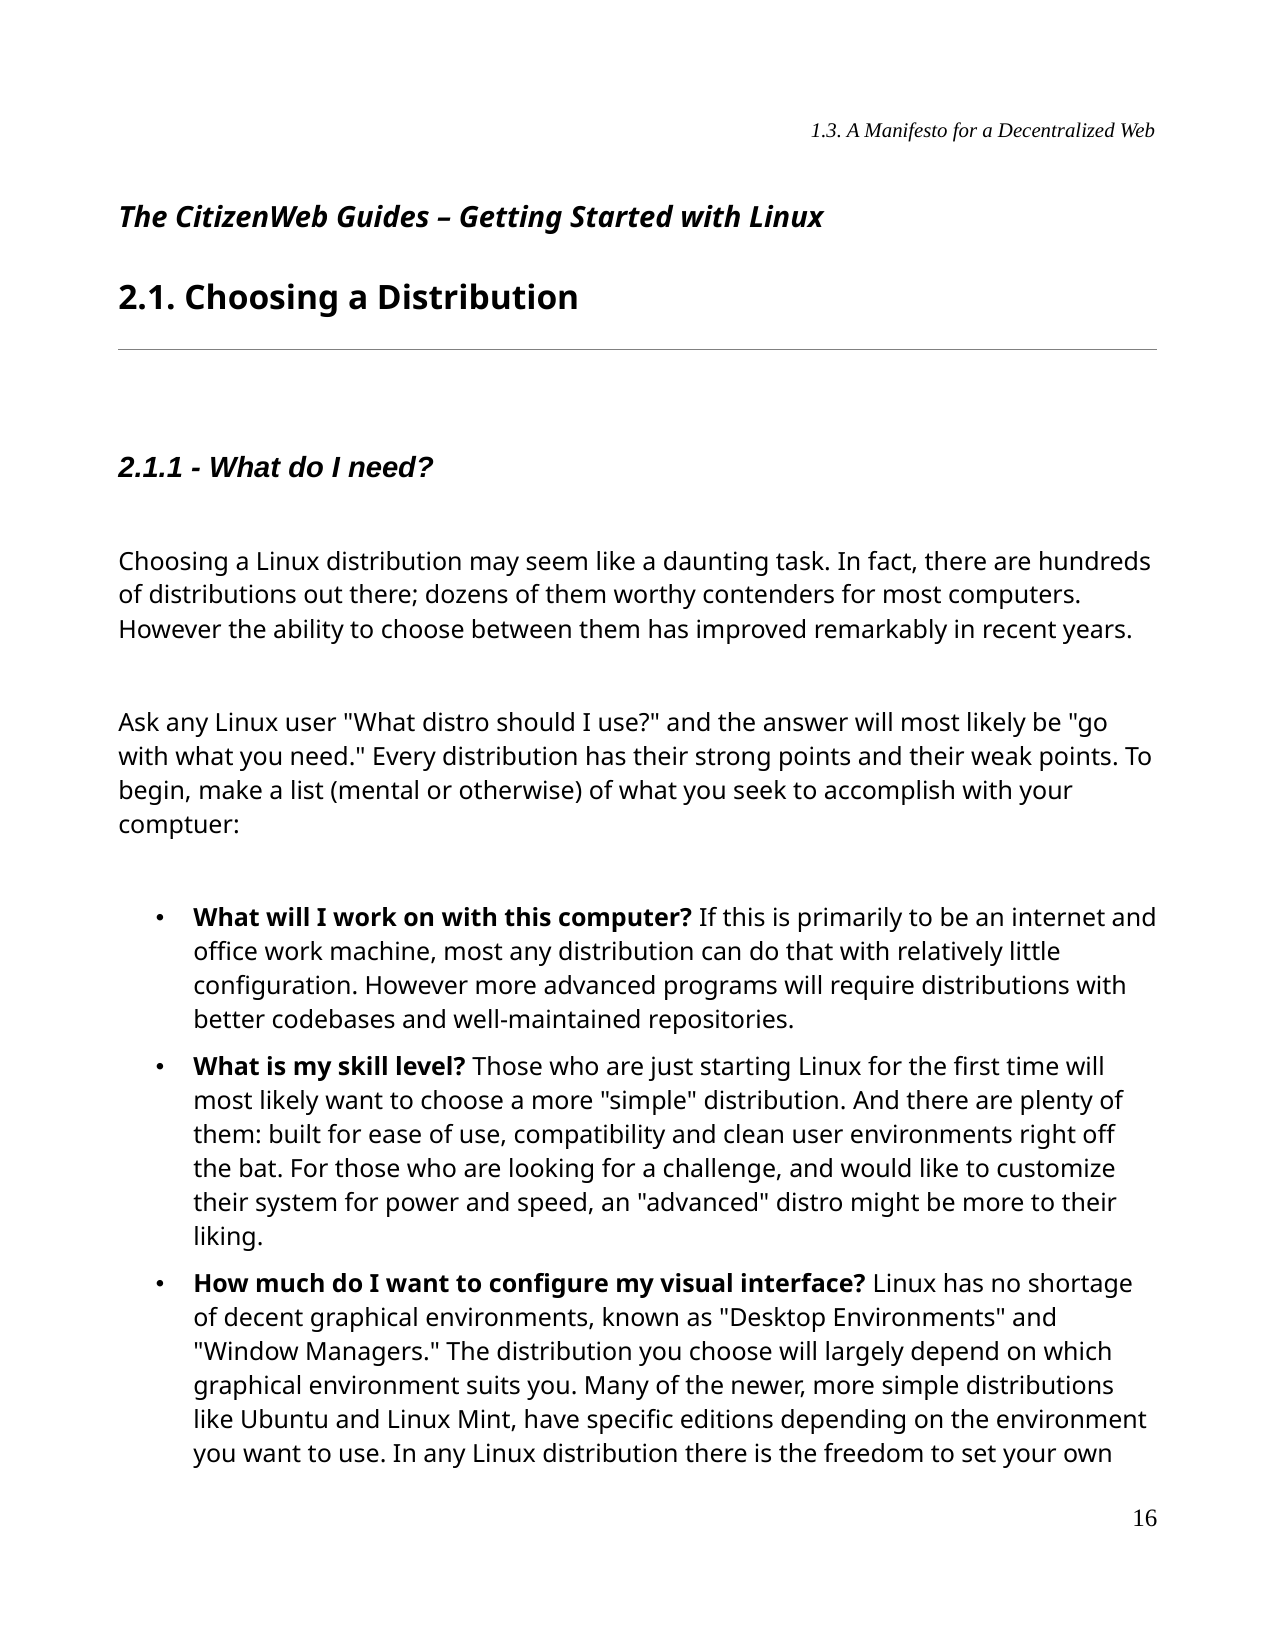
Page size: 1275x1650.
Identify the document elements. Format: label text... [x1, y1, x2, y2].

subtitle 2.1. Choosing a Distribution [118, 274, 1157, 319]
list What will I work on with this computer? If this is primarily to be an internet and office work machine, most any distribution can do that with relatively little configuration. However more advanced programs will require distributions with better codebases and well-maintained repositories. [156, 900, 1157, 1036]
list What is my skill level? Those who are just starting Linux for the first time will most likely want to choose a more "simple" distribution. And there are plenty of them: built for ease of use, compatibility and clean user environments right off the bat. For those who are looking for a challenge, and would like to customize their system for power and speed, an "advanced" distro might be more to their liking. [156, 1048, 1157, 1253]
subtitle 2.1.1 - What do I need? [118, 451, 1157, 484]
text Choosing a Linux distribution may seem like a daunting task. In fact, there are hundreds of distributions out there; dozens of them worthy contenders for most computers. However the ability to choose between them has improved remarkably in recent years. [118, 543, 1157, 645]
subtitle The CitizenWeb Guides – Getting Started with Linux [118, 197, 1157, 236]
text Ask any Linux user "What distro should I use?" and the answer will most likely be "go with what you need." Every distribution has their strong points and their weak points. To begin, make a list (mental or otherwise) of what you seek to accomplish with your comptuer: [118, 704, 1157, 841]
list How much do I want to configure my visual interface? Linux has no shortage of decent graphical environments, known as "Desktop Environments" and "Window Managers." The distribution you choose will largely depend on which graphical environment suits you. Many of the newer, more simple distributions like Ubuntu and Linux Mint, have specific editions depending on the environment you want to use. In any Linux distribution there is the freedom to set your own [156, 1265, 1157, 1470]
